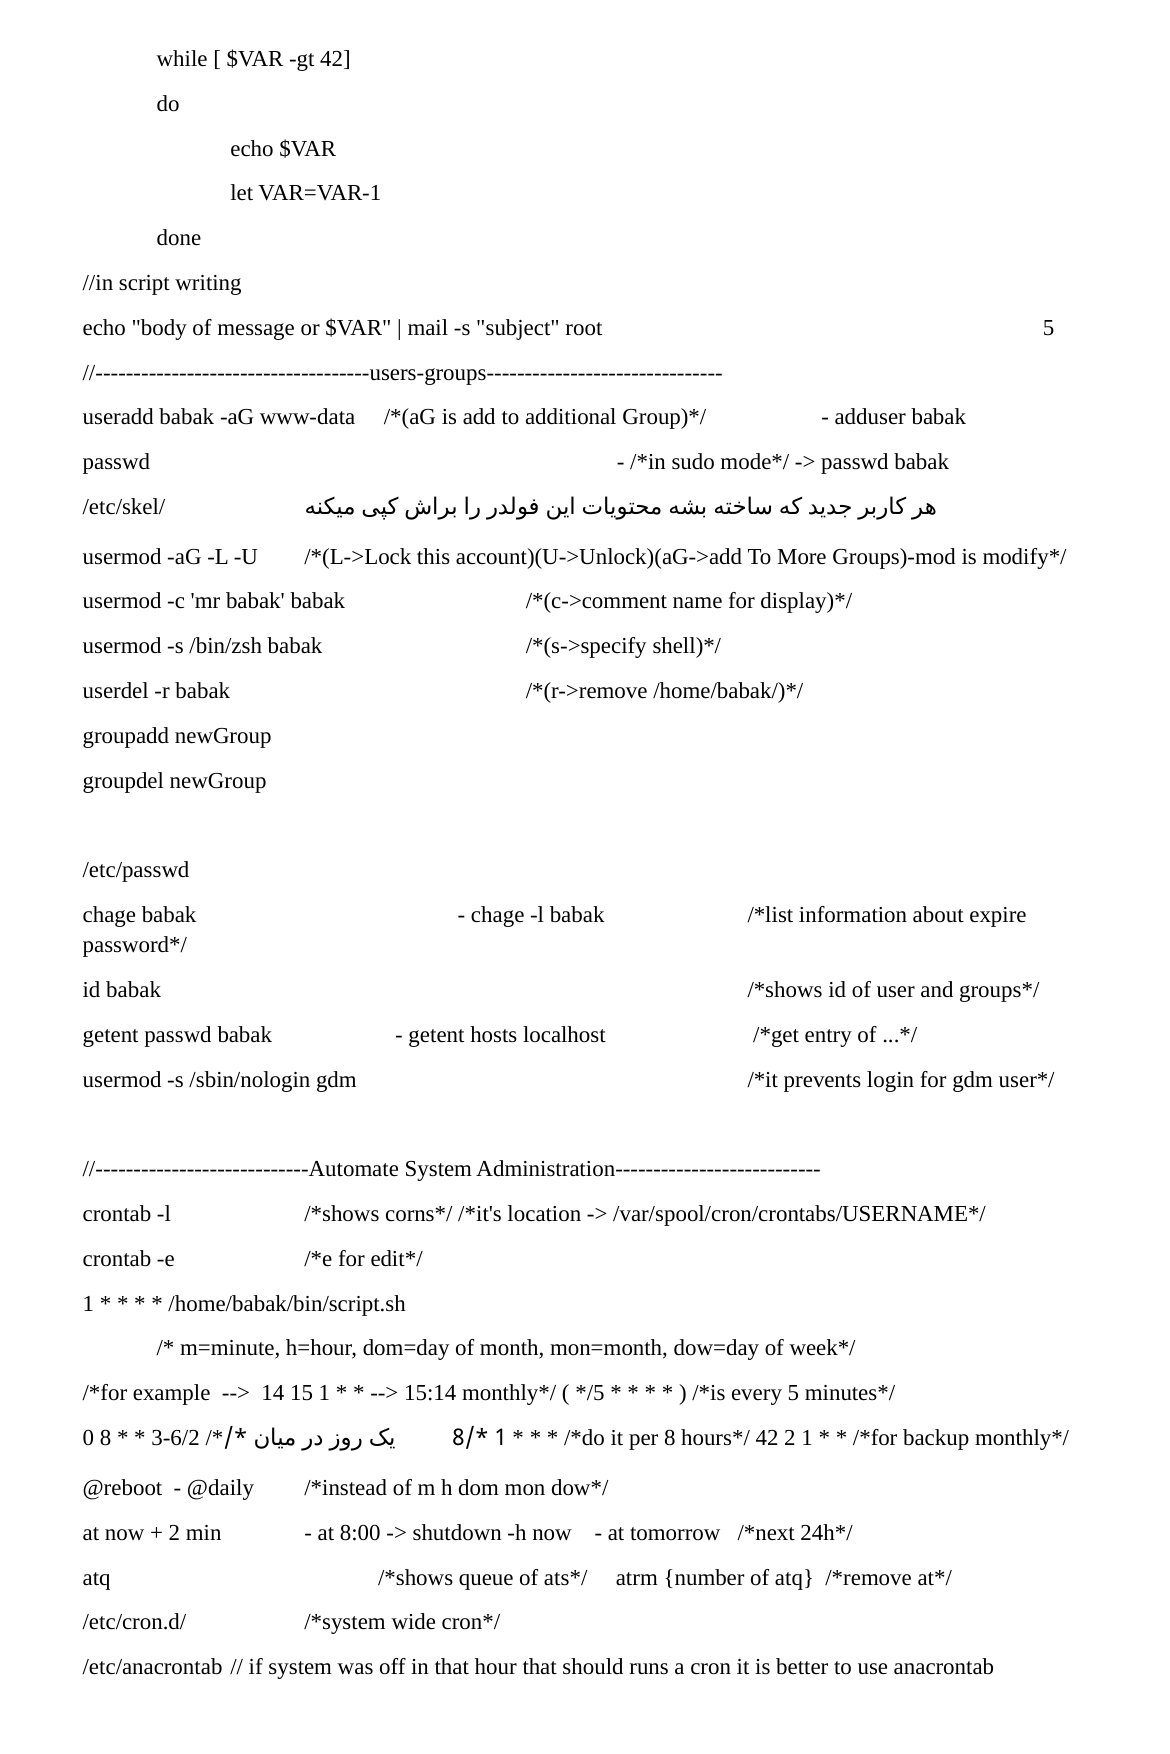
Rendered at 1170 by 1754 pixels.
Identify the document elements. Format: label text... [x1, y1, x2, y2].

text //------------------------------------users-groups------------------------------- [82, 358, 1125, 385]
text 0 8 * * 3-6/2 /*یک روز در میان */ 1 */8 * * * /*do it per 8 hours*/ 42 2 1 * * /*for backup monthly*/ [82, 1424, 1125, 1455]
text id babak /*shows id of user and groups*/ [82, 976, 1125, 1002]
text crontab -l /*shows corns*/ /*it's location -> /var/spool/cron/crontabs/USERNAME*/ [82, 1200, 1125, 1226]
text /* m=minute, h=hour, dom=day of month, mon=month, dow=day of week*/ [82, 1334, 1125, 1361]
text groupadd newGroup [82, 722, 1125, 748]
text getent passwd babak - getent hosts localhost /*get entry of ...*/ [82, 1021, 1125, 1047]
text passwd - /*in sudo mode*/ -> passwd babak [82, 448, 1125, 474]
text /*for example --> 14 15 1 * * --> 15:14 monthly*/ ( */5 * * * * ) /*is every 5 minutes*/ [82, 1379, 1125, 1406]
text usermod -s /sbin/nologin gdm /*it prevents login for gdm user*/ [82, 1066, 1125, 1092]
text atq /*shows queue of ats*/ atrm {number of atq} /*remove at*/ [82, 1563, 1125, 1590]
text /etc/cron.d/ /*system wide cron*/ [82, 1608, 1125, 1635]
text chage babak - chage -l babak /*list information about expire password*/ [82, 901, 1125, 958]
text done [82, 224, 1125, 251]
text /etc/skel/ هر کاربر جدید که ساخته بشه محتویات این فولدر را براش کپی میکنه [82, 493, 1125, 524]
text /etc/anacrontab // if system was off in that hour that should runs a cron it is better to use anacrontab [82, 1653, 1125, 1679]
text crontab -e /*e for edit*/ [82, 1245, 1125, 1271]
text echo $VAR [82, 134, 1125, 161]
text //----------------------------Automate System Administration--------------------------- [82, 1155, 1125, 1182]
text groupdel newGroup [82, 767, 1125, 793]
text //in script writing [82, 269, 1125, 295]
text usermod -aG -L -U /*(L->Lock this account)(U->Unlock)(aG->add To More Groups)-mod is modify*/ [82, 543, 1125, 569]
text echo "body of message or $VAR" | mail -s "subject" root 5 [82, 314, 1125, 340]
text do [82, 90, 1125, 116]
text userdel -r babak /*(r->remove /home/babak/)*/ [82, 677, 1125, 703]
text 1 * * * * /home/babak/bin/script.sh [82, 1290, 1125, 1316]
text let VAR=VAR-1 [82, 179, 1125, 206]
text /etc/passwd [82, 856, 1125, 883]
text usermod -c 'mr babak' babak /*(c->comment name for display)*/ [82, 588, 1125, 614]
text @reboot - @daily /*instead of m h dom mon dow*/ [82, 1474, 1125, 1500]
text useradd babak -aG www-data /*(aG is add to additional Group)*/ - adduser babak [82, 403, 1125, 430]
text at now + 2 min - at 8:00 -> shutdown -h now - at tomorrow /*next 24h*/ [82, 1519, 1125, 1545]
text while [ $VAR -gt 42] [82, 45, 1125, 71]
text usermod -s /bin/zsh babak /*(s->specify shell)*/ [82, 632, 1125, 659]
